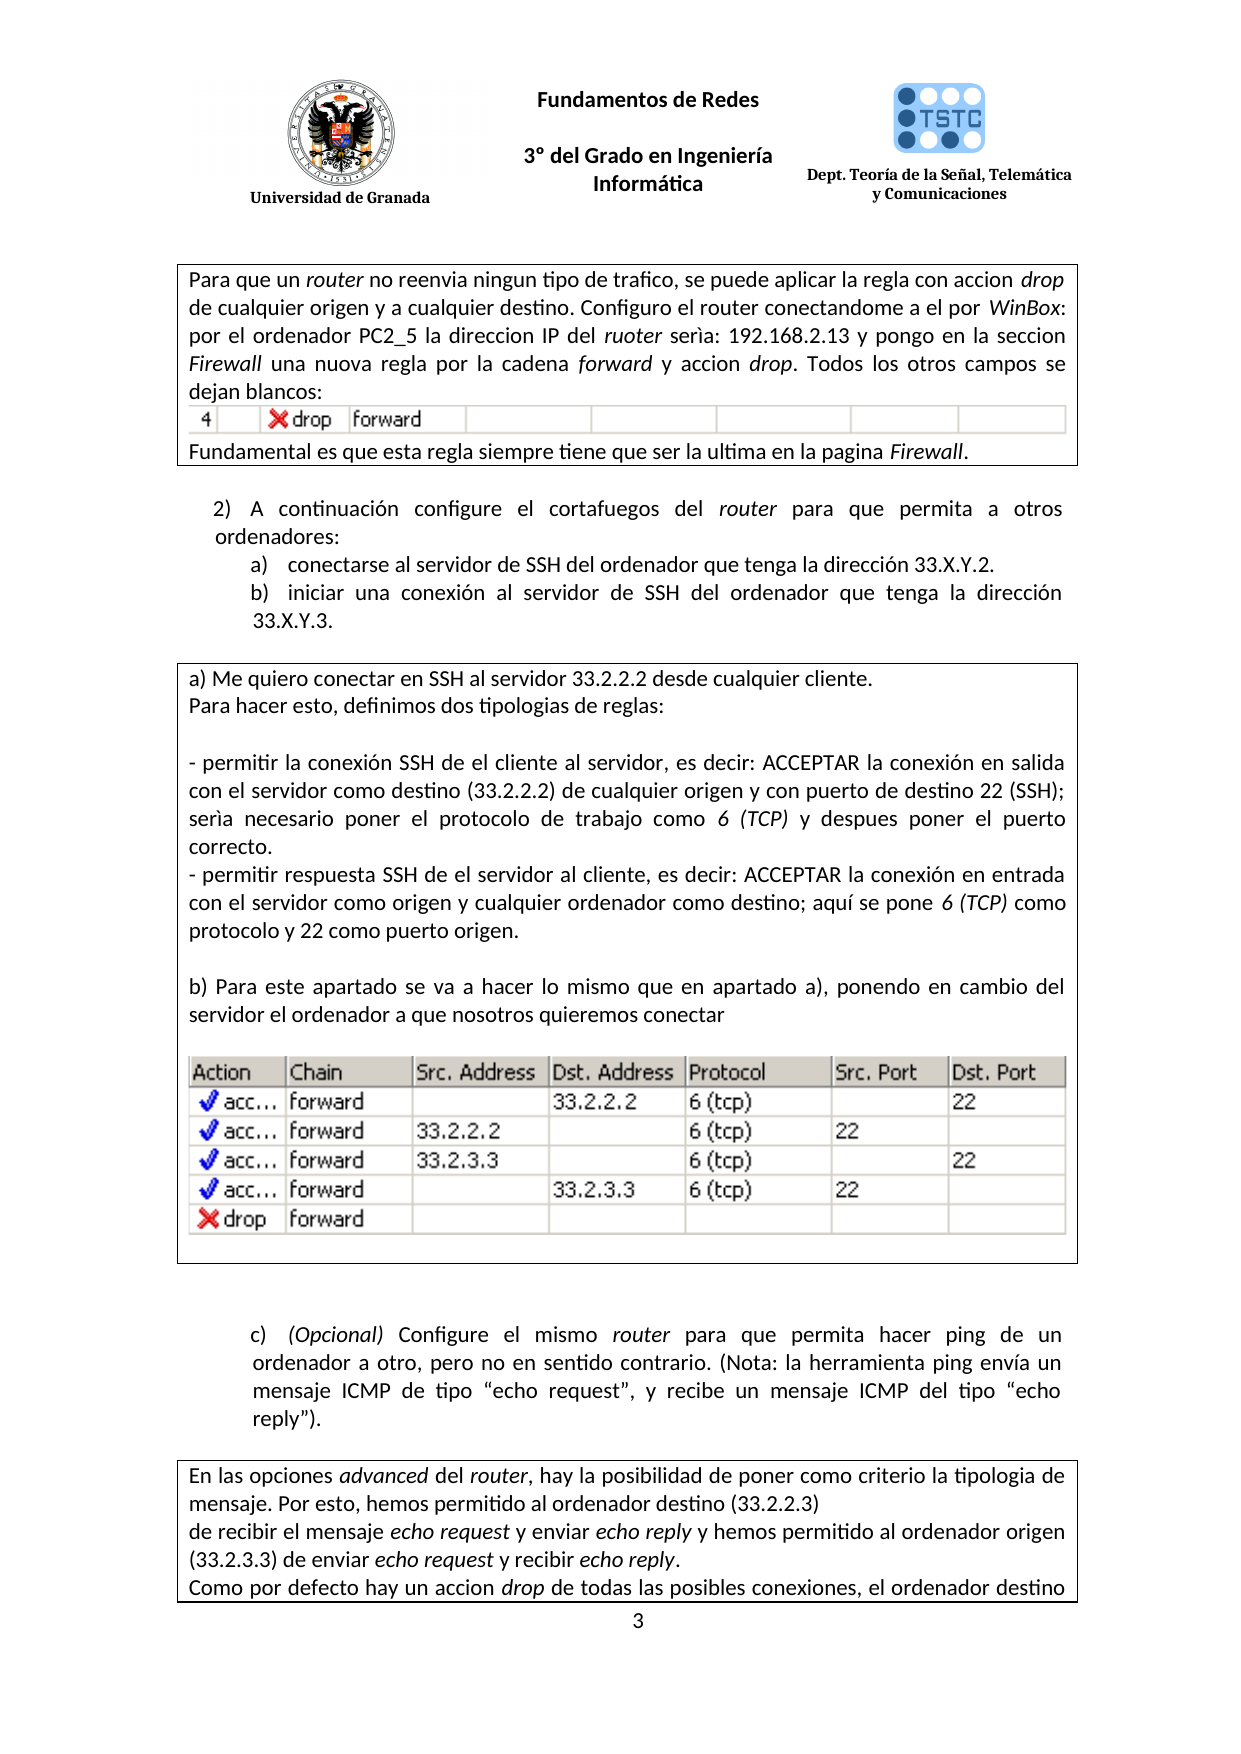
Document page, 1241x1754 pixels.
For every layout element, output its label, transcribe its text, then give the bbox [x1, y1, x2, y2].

picture [188, 405, 1067, 438]
list conectarse al servidor de SSH del ordenador que tenga la dirección 33.X.Y.2. [215, 551, 1063, 578]
list (Opcional) Configure el mismo router para que permita hacer ping de un ordenador a otro, pero no en sentido contrario. (Nota: la herramienta ping envía un mensaje ICMP de tipo “echo request”, y recibe un mensaje ICMP del tipo “echo reply”). [215, 1320, 1063, 1432]
picture [190, 73, 490, 189]
list iniciar una conexión al servidor de SSH del ordenador que tenga la dirección 33.X.Y.3. [215, 578, 1063, 634]
list A continuación configure el cortafuegos del router para que permita a otros ordenadores: [177, 494, 1063, 551]
table_header a) Me quiero conectar en SSH al servidor 33.2.2.2 desde cualquier cliente. Para hacer esto, definimos dos tipologias de reglas: - permitir la conexión SSH de el cliente al servidor, es decir: ACCEPTAR la conexión en salida con el servidor como destino (33.2.2.2) de cualquier origen y con puerto de destino 22 (SSH); serìa necesario poner el protocolo de trabajo como 6 (TCP) y despues poner el puerto correcto. - permitir respuesta SSH de el servidor al cliente, es decir: ACCEPTAR la conexión en entrada con el servidor como origen y cualquier ordenador como destino; aquí se pone 6 (TCP) como protocolo y 22 como puerto origen. b) Para este apartado se va a hacer lo mismo que en apartado a), ponendo en cambio del servidor el ordenador a que nosotros quieremos conectar [178, 664, 1077, 1263]
picture [188, 1056, 1067, 1235]
table_header Para que un router no reenvia ningun tipo de trafico, se puede aplicar la regla con accion drop de cualquier origen y a cualquier destino. Configuro el router conectandome a el por WinBox: por el ordenador PC2_5 la direccion IP del ruoter serìa: 192.168.2.13 y pongo en la seccion Firewall una nuova regla por la cadena forward y accion drop. Todos los otros campos se dejan blancos: Fundamental es que esta regla siempre tiene que ser la ultima en la pagina Firewall. [178, 265, 1077, 465]
table_header En las opciones advanced del router, hay la posibilidad de poner como criterio la tipologia de mensaje. Por esto, hemos permitido al ordenador destino (33.2.2.3) de recibir el mensaje echo request y enviar echo reply y hemos permitido al ordenador origen (33.2.3.3) de enviar echo request y recibir echo reply. Como por defecto hay un accion drop de todas las posibles conexiones, el ordenador destino [178, 1461, 1077, 1601]
